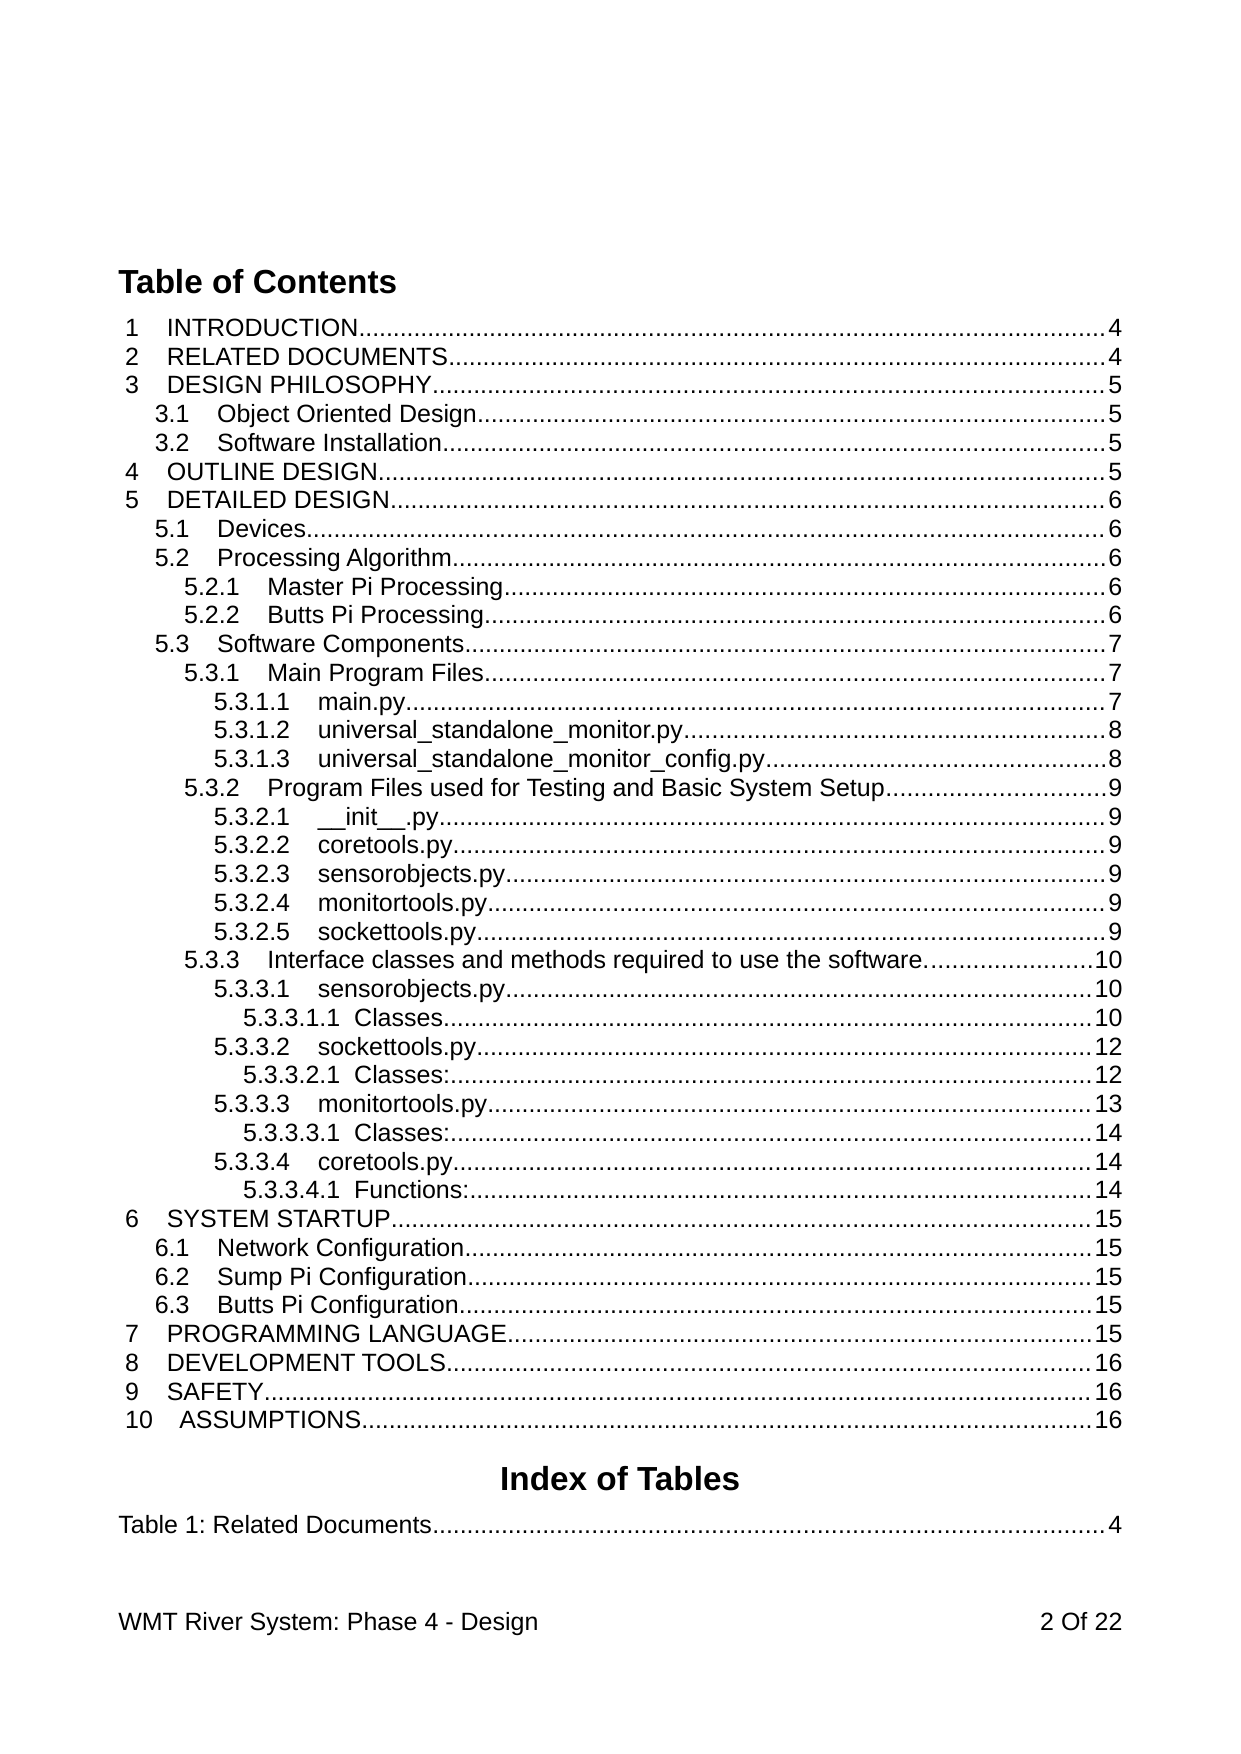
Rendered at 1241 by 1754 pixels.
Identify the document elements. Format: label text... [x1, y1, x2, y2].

text 5.2.2 Butts Pi Processing 6 [177, 600, 1122, 629]
text 8 DEVELOPMENT TOOLS 16 [118, 1348, 1122, 1377]
text 5.3.3.2.1 Classes: 12 [236, 1060, 1122, 1089]
text 2 RELATED DOCUMENTS 4 [118, 342, 1122, 370]
text 5.3.2 Program Files used for Testing and Basic System Setup 9 [177, 773, 1122, 802]
text 3.2 Software Installation 5 [148, 428, 1122, 457]
text 5.2 Processing Algorithm 6 [148, 543, 1122, 572]
text 1 INTRODUCTION 4 [118, 313, 1122, 342]
text 5.3.3.2 sockettools.py 12 [207, 1032, 1122, 1060]
subtitle Index of Tables [118, 1459, 1122, 1498]
text 5.3.1.3 universal_standalone_monitor_config.py 8 [207, 744, 1122, 773]
text 6.2 Sump Pi Configuration 15 [148, 1262, 1122, 1290]
text 5.3.2.5 sockettools.py 9 [207, 917, 1122, 945]
text 5.3.2.2 coretools.py 9 [207, 830, 1122, 859]
text 5.3.2.1 __init__.py 9 [207, 802, 1122, 830]
text 5 DETAILED DESIGN 6 [118, 485, 1122, 514]
text 5.3.2.3 sensorobjects.py 9 [207, 859, 1122, 888]
text 5.3.3.3 monitortools.py 13 [207, 1089, 1122, 1118]
text 9 SAFETY 16 [118, 1377, 1122, 1405]
text 3 DESIGN PHILOSOPHY 5 [118, 370, 1122, 399]
text 6 SYSTEM STARTUP 15 [118, 1204, 1122, 1233]
text 5.3.1.2 universal_standalone_monitor.py 8 [207, 715, 1122, 744]
text 5.3.3.4.1 Functions: 14 [236, 1175, 1122, 1204]
text 4 OUTLINE DESIGN 5 [118, 457, 1122, 485]
subtitle Table of Contents [118, 262, 1122, 300]
text 5.3.1 Main Program Files 7 [177, 658, 1122, 687]
text 6.3 Butts Pi Configuration 15 [148, 1290, 1122, 1319]
text 5.3.3 Interface classes and methods required to use the software. 10 [177, 945, 1122, 974]
text 5.3 Software Components 7 [148, 629, 1122, 658]
text 7 PROGRAMMING LANGUAGE 15 [118, 1319, 1122, 1348]
text 5.3.2.4 monitortools.py 9 [207, 888, 1122, 917]
text 6.1 Network Configuration 15 [148, 1233, 1122, 1262]
text 5.3.3.3.1 Classes: 14 [236, 1118, 1122, 1147]
text 5.2.1 Master Pi Processing 6 [177, 572, 1122, 600]
text 10 ASSUMPTIONS 16 [118, 1405, 1122, 1434]
text 5.3.3.1 sensorobjects.py 10 [207, 974, 1122, 1003]
text 5.3.3.4 coretools.py 14 [207, 1147, 1122, 1175]
text 5.1 Devices 6 [148, 514, 1122, 543]
text Table 1: Related Documents 4 [118, 1510, 1122, 1539]
text 5.3.1.1 main.py 7 [207, 687, 1122, 715]
text 5.3.3.1.1 Classes 10 [236, 1003, 1122, 1032]
text 3.1 Object Oriented Design 5 [148, 399, 1122, 428]
